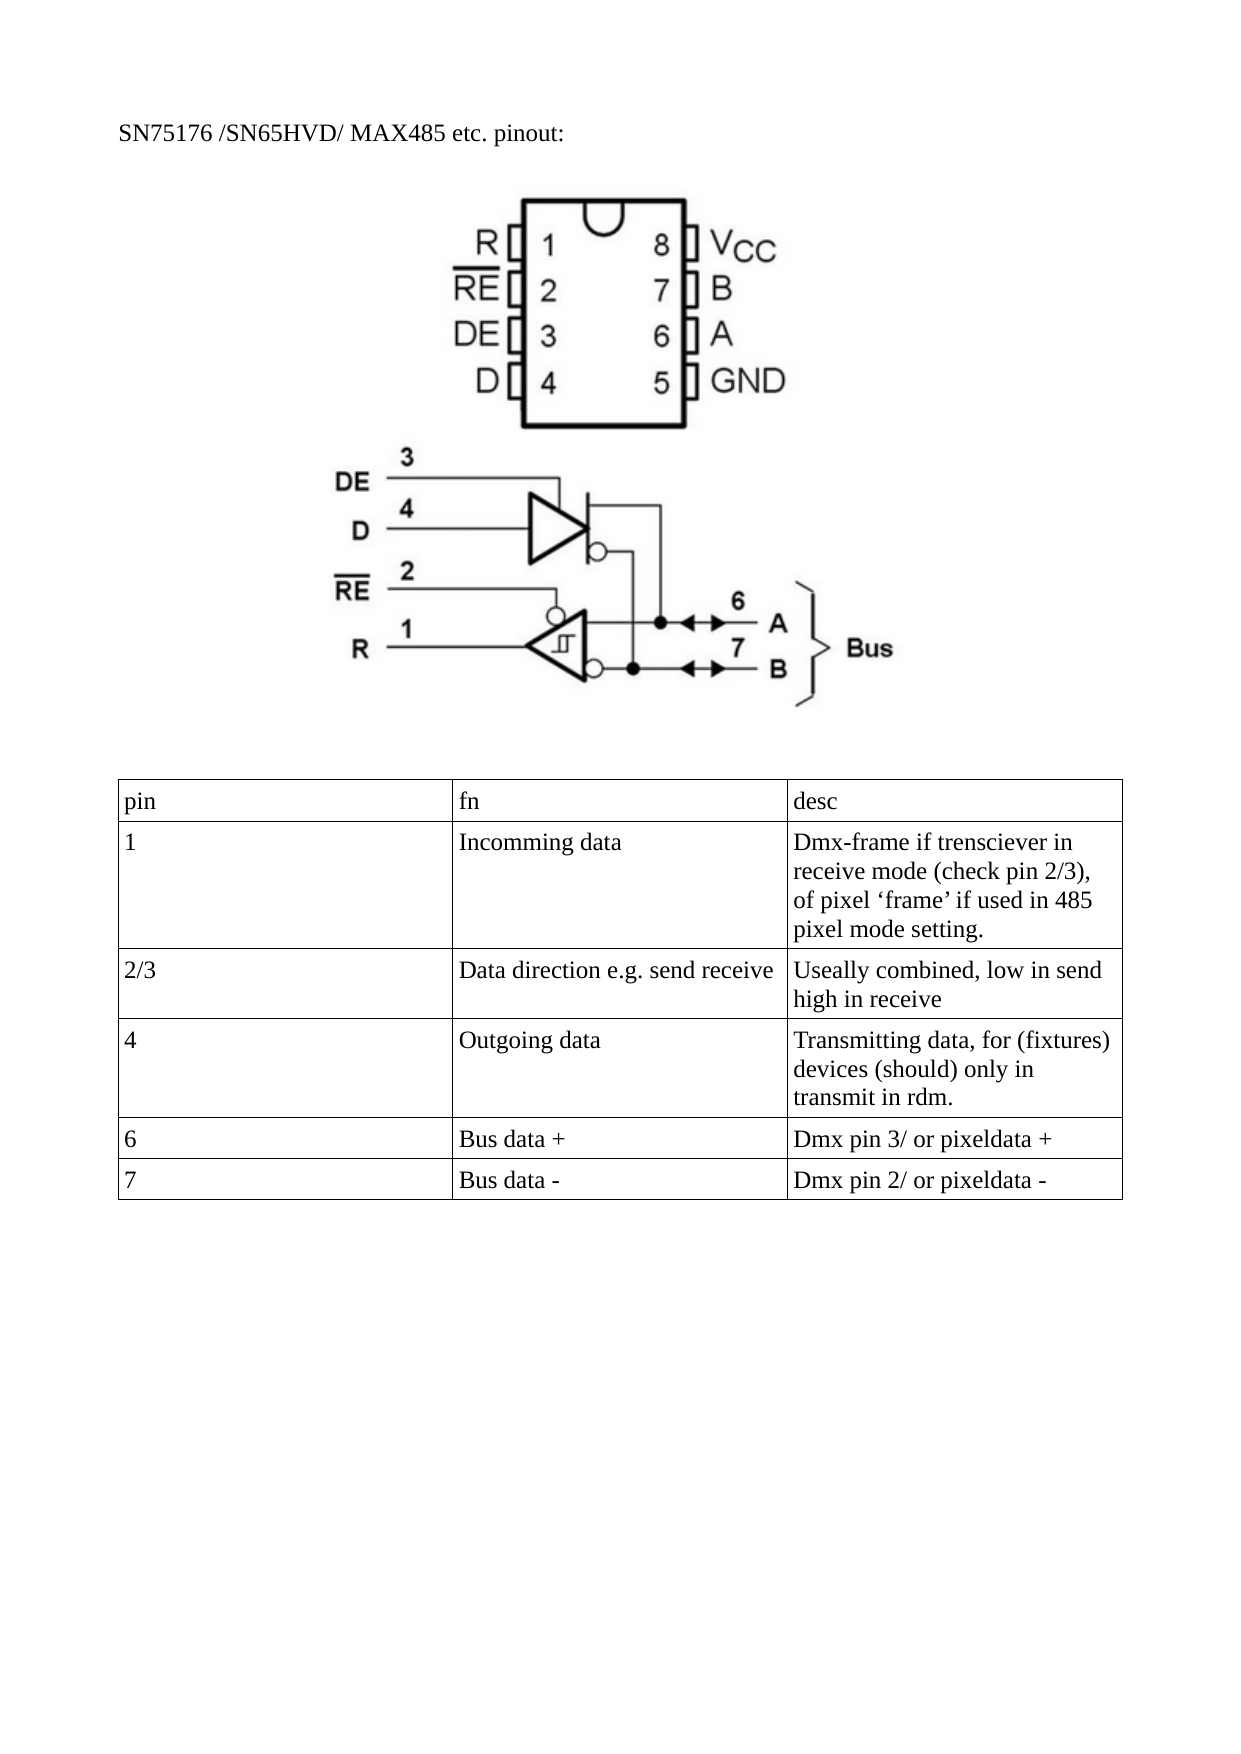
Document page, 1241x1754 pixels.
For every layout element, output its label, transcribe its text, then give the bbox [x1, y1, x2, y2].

table_cell Dmx pin 2/ or pixeldata - [788, 1159, 1122, 1199]
table_cell Bus data - [453, 1159, 787, 1199]
table_header pin [119, 780, 452, 821]
table_cell Incomming data [453, 822, 787, 948]
table_cell 2/3 [119, 949, 452, 1018]
table_cell Data direction e.g. send receive [453, 949, 787, 1018]
table_cell Outgoing data [453, 1019, 787, 1117]
table_cell Useally combined, low in send high in receive [788, 949, 1122, 1018]
table_cell Transmitting data, for (fixtures) devices (should) only in transmit in rdm. [788, 1019, 1122, 1117]
table_header fn [453, 780, 787, 821]
table_cell 4 [119, 1019, 452, 1117]
table_cell Bus data + [453, 1118, 787, 1158]
table_cell Dmx pin 3/ or pixeldata + [788, 1118, 1122, 1158]
table_header desc [788, 780, 1122, 821]
picture [284, 185, 944, 711]
text SN75176 /SN65HVD/ MAX485 etc. pinout: [118, 118, 1122, 147]
table_cell 6 [119, 1118, 452, 1158]
table_cell Dmx-frame if trensciever in receive mode (check pin 2/3), of pixel ‘frame’ if used in 485 pixel mode setting. [788, 822, 1122, 948]
table_cell 1 [119, 822, 452, 948]
table_cell 7 [119, 1159, 452, 1199]
